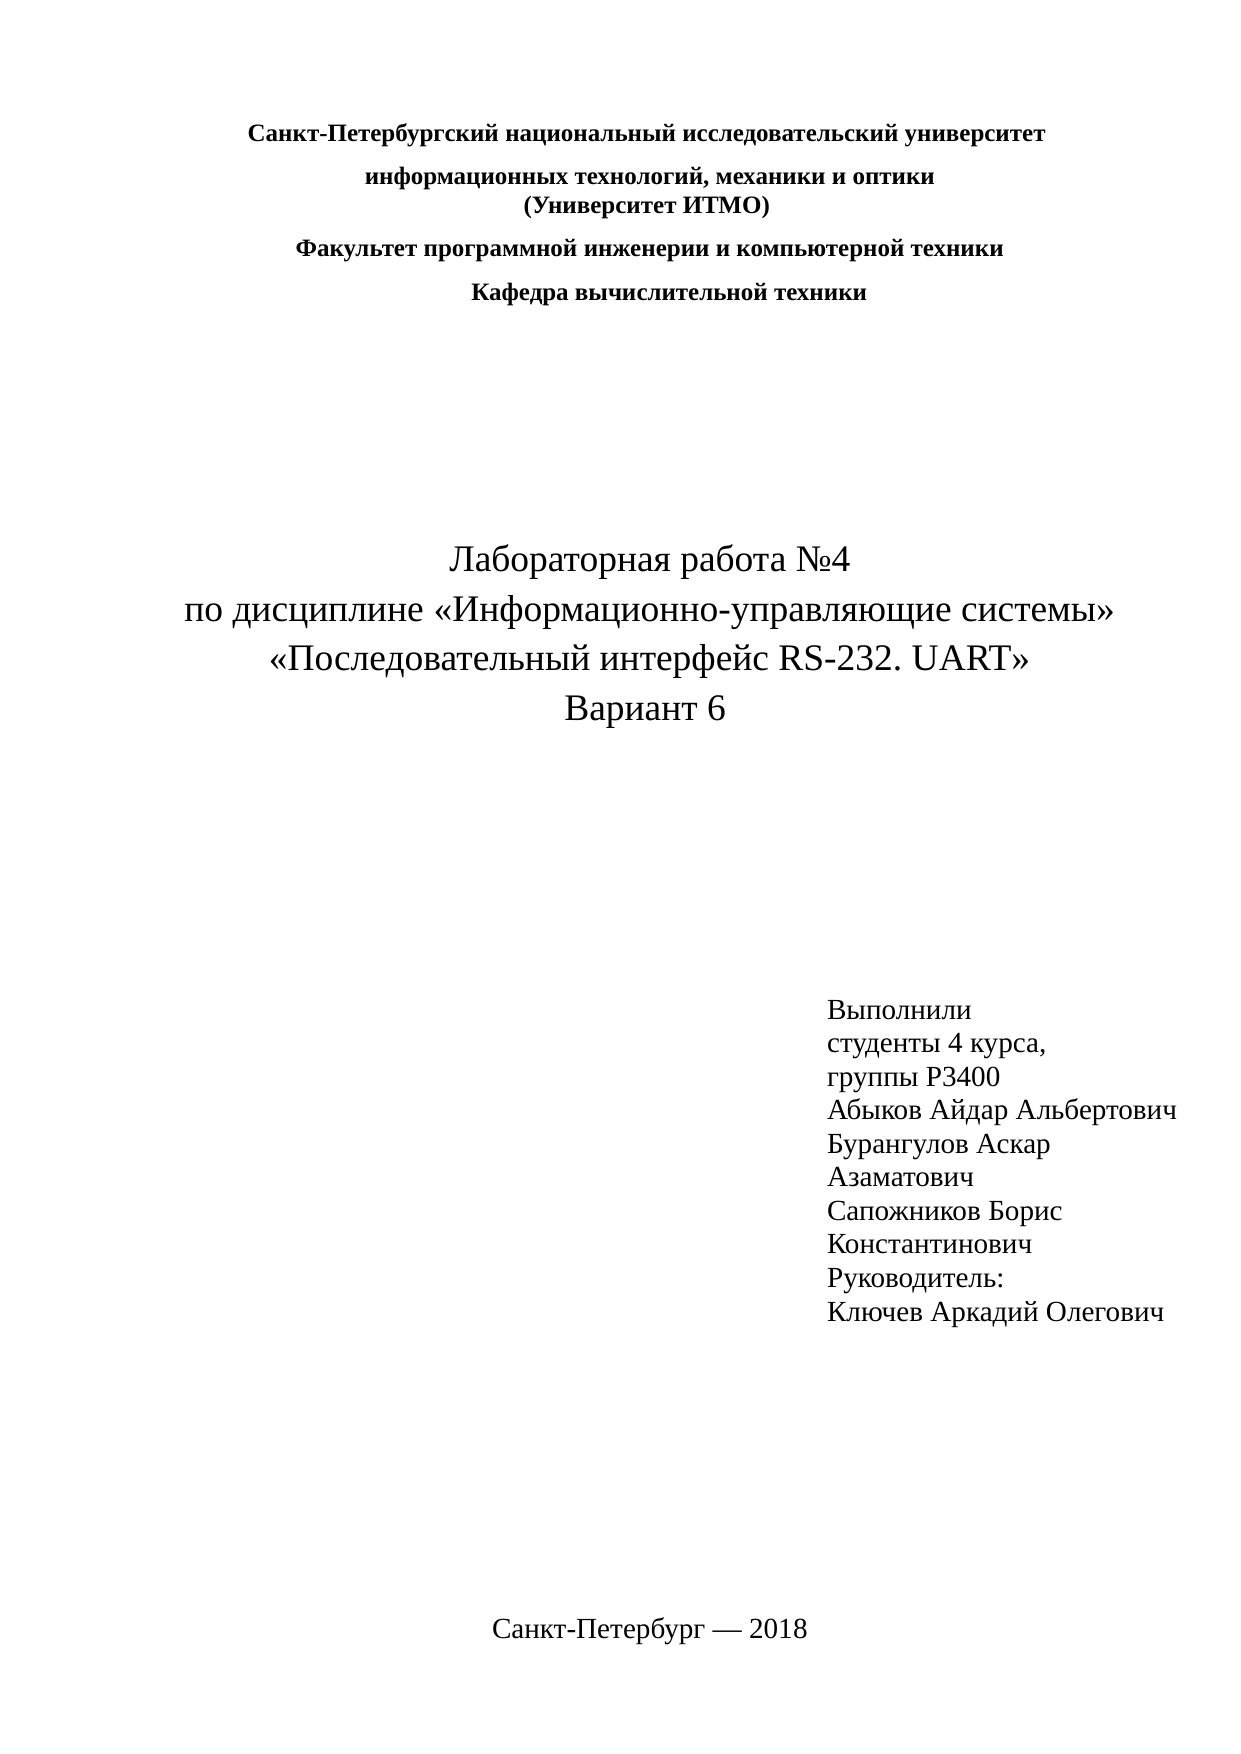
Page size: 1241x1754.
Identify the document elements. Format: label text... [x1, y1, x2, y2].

text Санкт-Петербургский национальный исследовательский университет [118, 118, 1181, 147]
text Выполнили студенты 4 курса, группы P3400 Абыков Айдар Альбертович [827, 992, 1181, 1126]
text Руководитель: [827, 1260, 1181, 1294]
text информационных технологий, механики и оптики (Университет ИТМО) [118, 161, 1181, 219]
text Бурангулов Аскар Азаматович [827, 1126, 1181, 1193]
text Факультет программной инженерии и компьютерной техники [118, 233, 1181, 262]
text «Последовательный интерфейс RS-232. UART» [118, 636, 1181, 679]
text Cапожников Борис Константинович [827, 1193, 1181, 1260]
text Вариант 6 [118, 685, 1181, 728]
text Ключев Аркадий Олегович [827, 1294, 1181, 1327]
text Кафедра вычислительной техники [157, 277, 1181, 306]
text Санкт-Петербург — 2018 [118, 1611, 1181, 1644]
text по дисциплине «Информационно-управляющие системы» [118, 586, 1181, 629]
text Лабораторная работа №4 [118, 537, 1181, 580]
